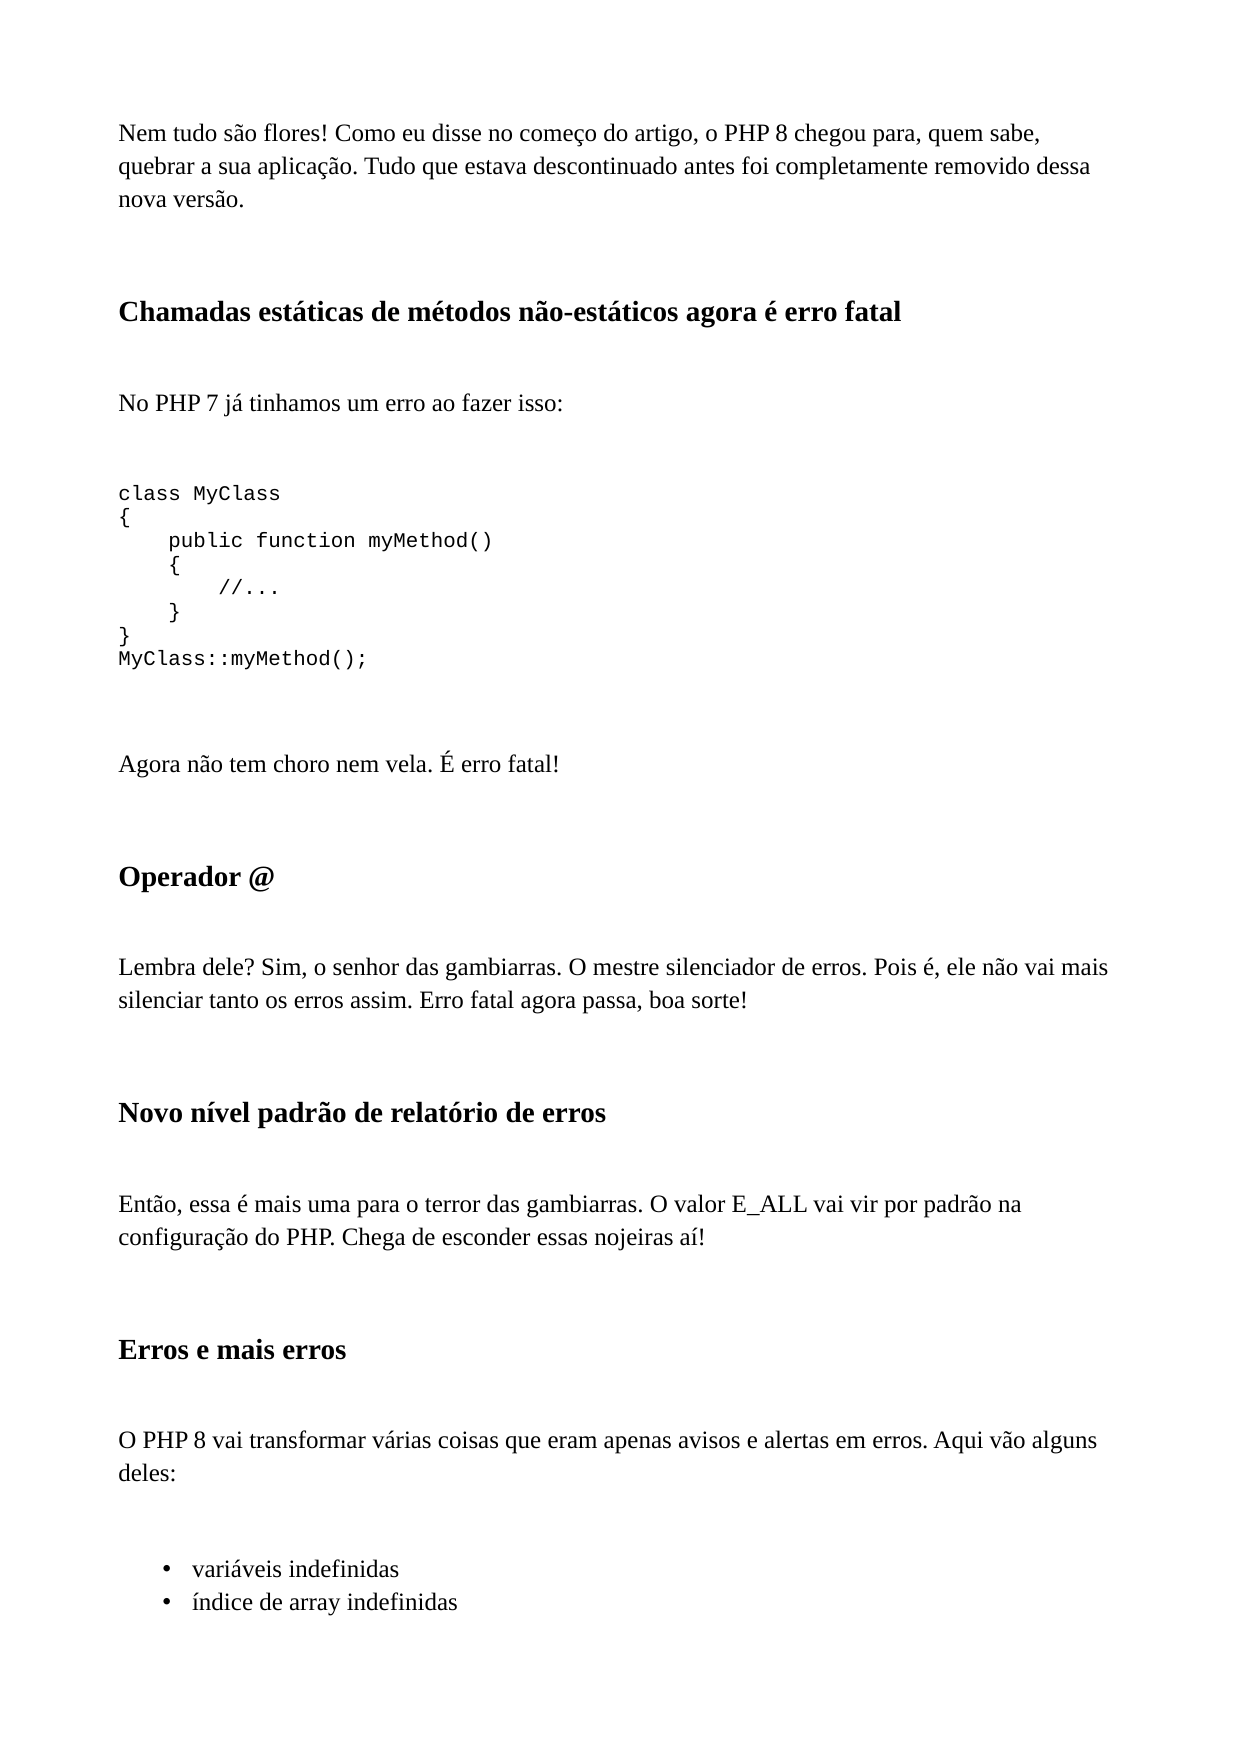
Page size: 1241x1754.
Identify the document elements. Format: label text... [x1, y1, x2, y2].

text Lembra dele? Sim, o senhor das gambiarras. O mestre silenciador de erros. Pois é, ele não vai mais silenciar tanto os erros assim. Erro fatal agora passa, boa sorte! [118, 952, 1122, 1014]
list variáveis indefinidas [162, 1554, 1122, 1582]
text } [118, 601, 1122, 625]
text Então, essa é mais uma para o terror das gambiarras. O valor E_ALL vai vir por padrão na configuração do PHP. Chega de esconder essas nojeiras aí! [118, 1189, 1122, 1251]
text //... [118, 577, 1122, 601]
text MyClass::myMethod(); [118, 648, 1122, 672]
list índice de array indefinidas [162, 1587, 1122, 1615]
text } [118, 625, 1122, 648]
text public function myMethod() [118, 530, 1122, 554]
text { [118, 506, 1122, 530]
text No PHP 7 já tinhamos um erro ao fazer isso: [118, 388, 1122, 416]
subtitle Erros e mais erros [118, 1332, 1122, 1365]
text Nem tudo são flores! Como eu disse no começo do artigo, o PHP 8 chegou para, quem sabe, quebrar a sua aplicação. Tudo que estava descontinuado antes foi completamente removido dessa nova versão. [118, 118, 1122, 213]
subtitle Chamadas estáticas de métodos não-estáticos agora é erro fatal [118, 294, 1122, 327]
text Agora não tem choro nem vela. É erro fatal! [118, 749, 1122, 778]
text { [118, 554, 1122, 577]
subtitle Novo nível padrão de relatório de erros [118, 1095, 1122, 1129]
text class MyClass [118, 483, 1122, 506]
text O PHP 8 vai transformar várias coisas que eram apenas avisos e alertas em erros. Aqui vão alguns deles: [118, 1425, 1122, 1487]
subtitle Operador @ [118, 859, 1122, 892]
